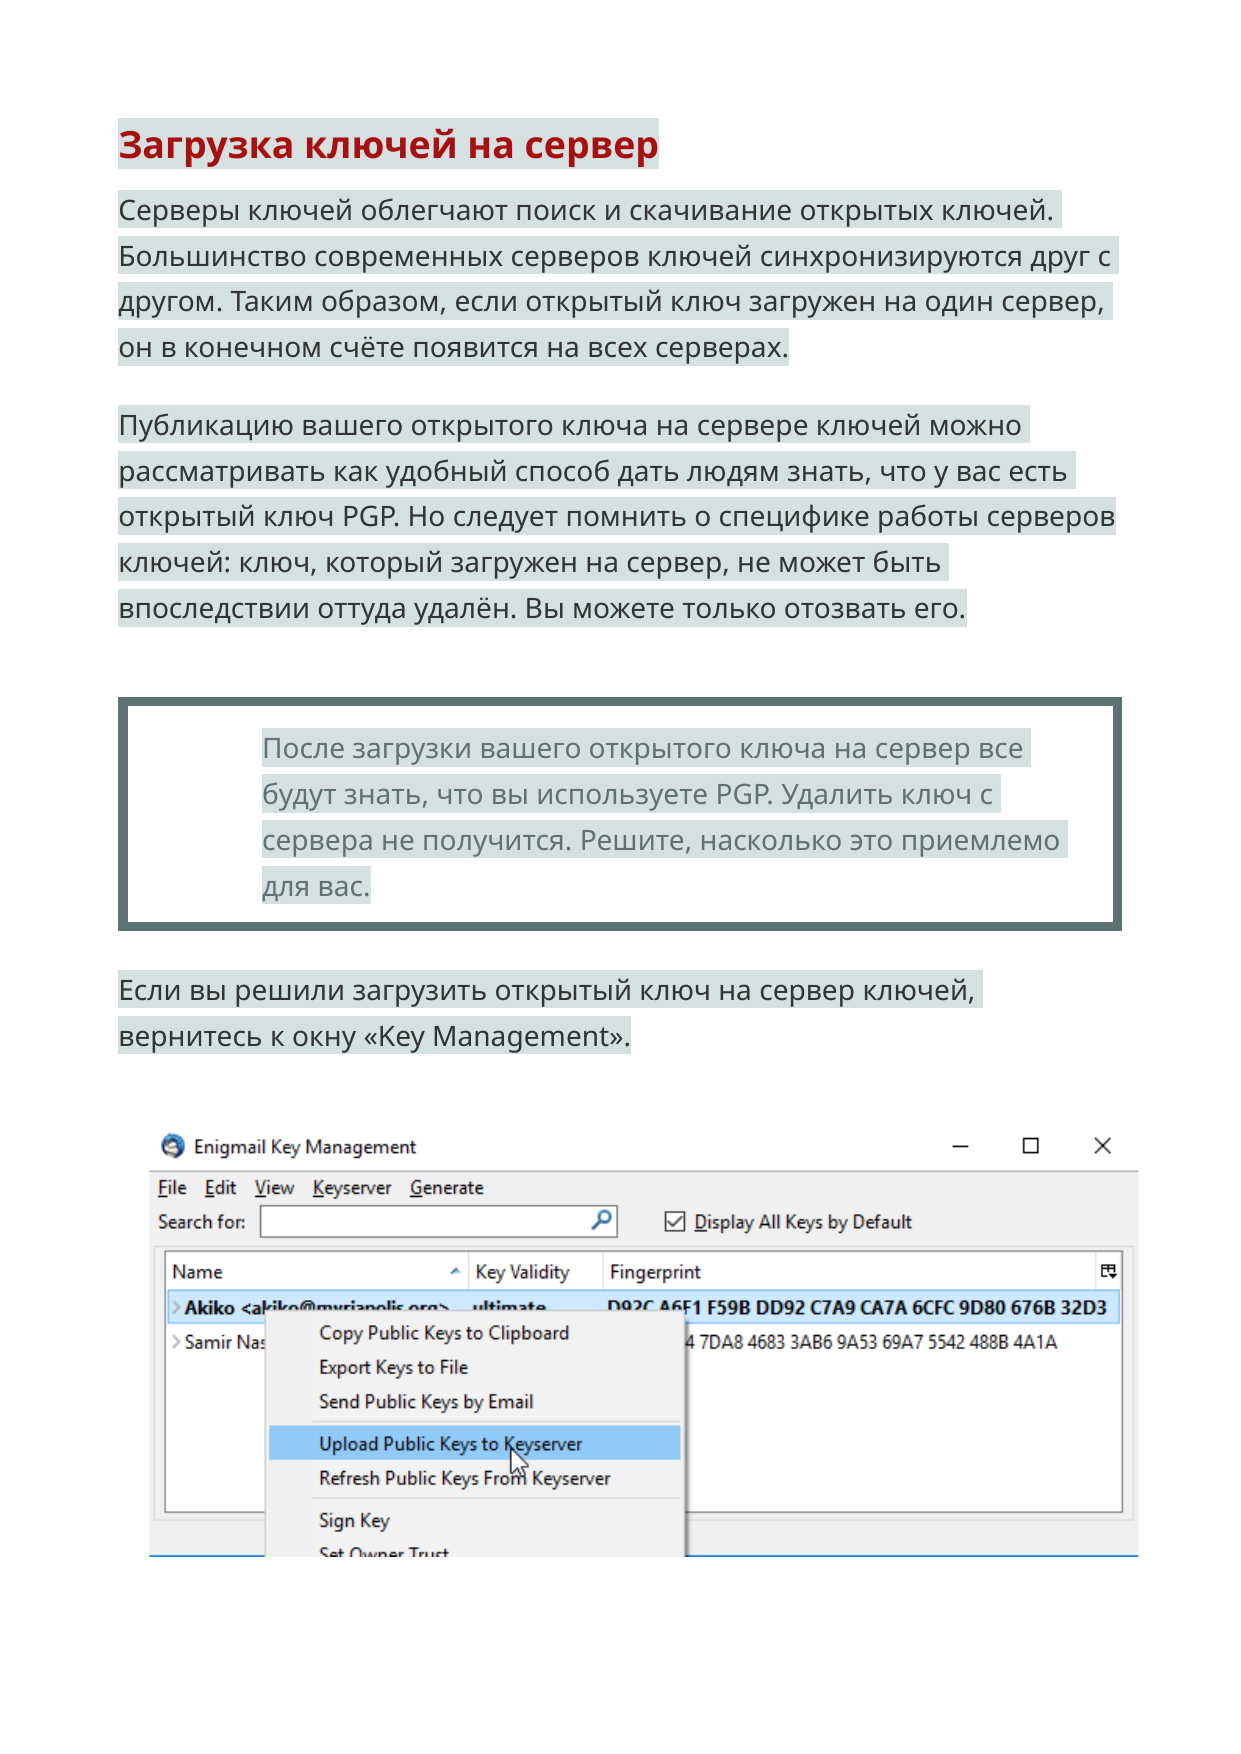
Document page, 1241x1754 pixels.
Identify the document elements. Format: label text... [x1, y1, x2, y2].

text Публикацию вашего открытого ключа на сервере ключей можно рассматривать как удобный способ дать людям знать, что у вас есть открытый ключ PGP. Но следует помнить о специфике работы серверов ключей: ключ, который загружен на сервер, не может быть впоследствии оттуда удалён. Вы можете только отозвать его. [118, 405, 1122, 627]
text Если вы решили загрузить открытый ключ на сервер ключей, вернитесь к окну «Key Management». [118, 970, 1122, 1054]
subtitle Загрузка ключей на сервер [118, 118, 1122, 169]
text После загрузки вашего открытого ключа на сервер все будут знать, что вы используете PGP. Удалить ключ с сервера не получится. Решите, насколько это приемлемо для вас. [128, 706, 1113, 922]
picture [149, 1124, 1139, 1557]
text Серверы ключей облегчают поиск и скачивание открытых ключей. Большинство современных серверов ключей синхронизируются друг с другом. Таким образом, если открытый ключ загружен на один сервер, он в конечном счёте появится на всех серверах. [118, 190, 1122, 366]
